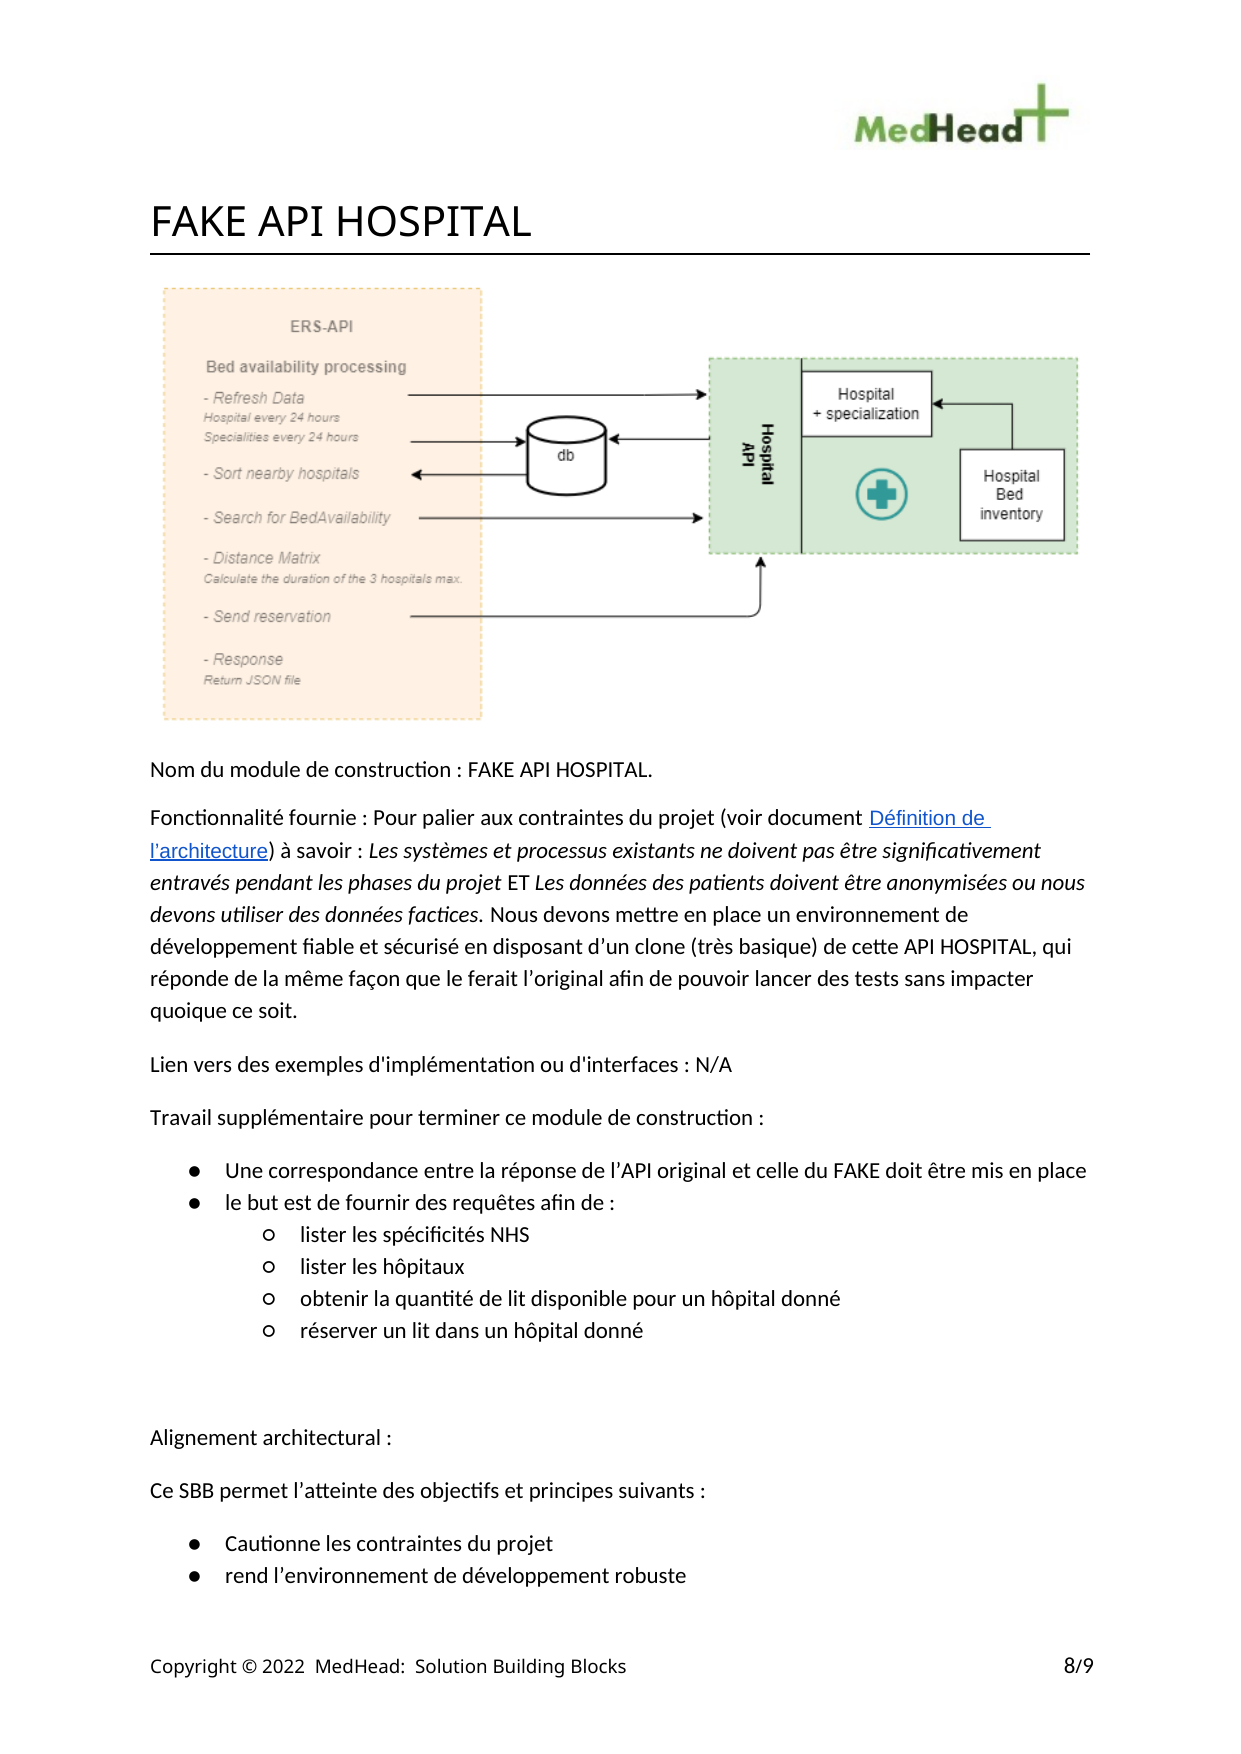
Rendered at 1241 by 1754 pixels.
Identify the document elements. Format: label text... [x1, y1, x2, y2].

subtitle FAKE API HOSPITAL [150, 192, 1090, 253]
text Fonctionnalité fournie : Pour palier aux contraintes du projet (voir document Définition de l’architecture) à savoir : Les systèmes et processus existants ne doivent pas être significativement entravés pendant les phases du projet ET Les données des patients doivent être anonymisées ou nous devons utiliser des données factices. Nous devons mettre en place un environnement de développement fiable et sécurisé en disposant d’un clone (très basique) de cette API HOSPITAL, qui réponde de la même façon que le ferait l’original afin de pouvoir lancer des tests sans impacter quoique ce soit. [150, 803, 1090, 1025]
list obtenir la quantité de lit disponible pour un hôpital donné [262, 1284, 1090, 1312]
list rend l’environnement de développement robuste [187, 1561, 1090, 1589]
text Nom du module de construction : FAKE API HOSPITAL. [150, 755, 1090, 783]
text Ce SBB permet l’atteinte des objectifs et principes suivants : [150, 1476, 1090, 1504]
list le but est de fournir des requêtes afin de : [187, 1188, 1090, 1216]
list Une correspondance entre la réponse de l’API original et celle du FAKE doit être mis en place [187, 1156, 1090, 1184]
list lister les hôpitaux [262, 1252, 1090, 1280]
text Lien vers des exemples d'implémentation ou d'interfaces : N/A [150, 1050, 1090, 1078]
text Travail supplémentaire pour terminer ce module de construction : [150, 1103, 1090, 1131]
list réserver un lit dans un hôpital donné [262, 1317, 1090, 1345]
text Alignement architectural : [150, 1423, 1090, 1451]
list lister les spécificités NHS [262, 1220, 1090, 1248]
list Cautionne les contraintes du projet [187, 1529, 1090, 1557]
picture [150, 275, 1091, 734]
picture [834, 75, 1091, 150]
